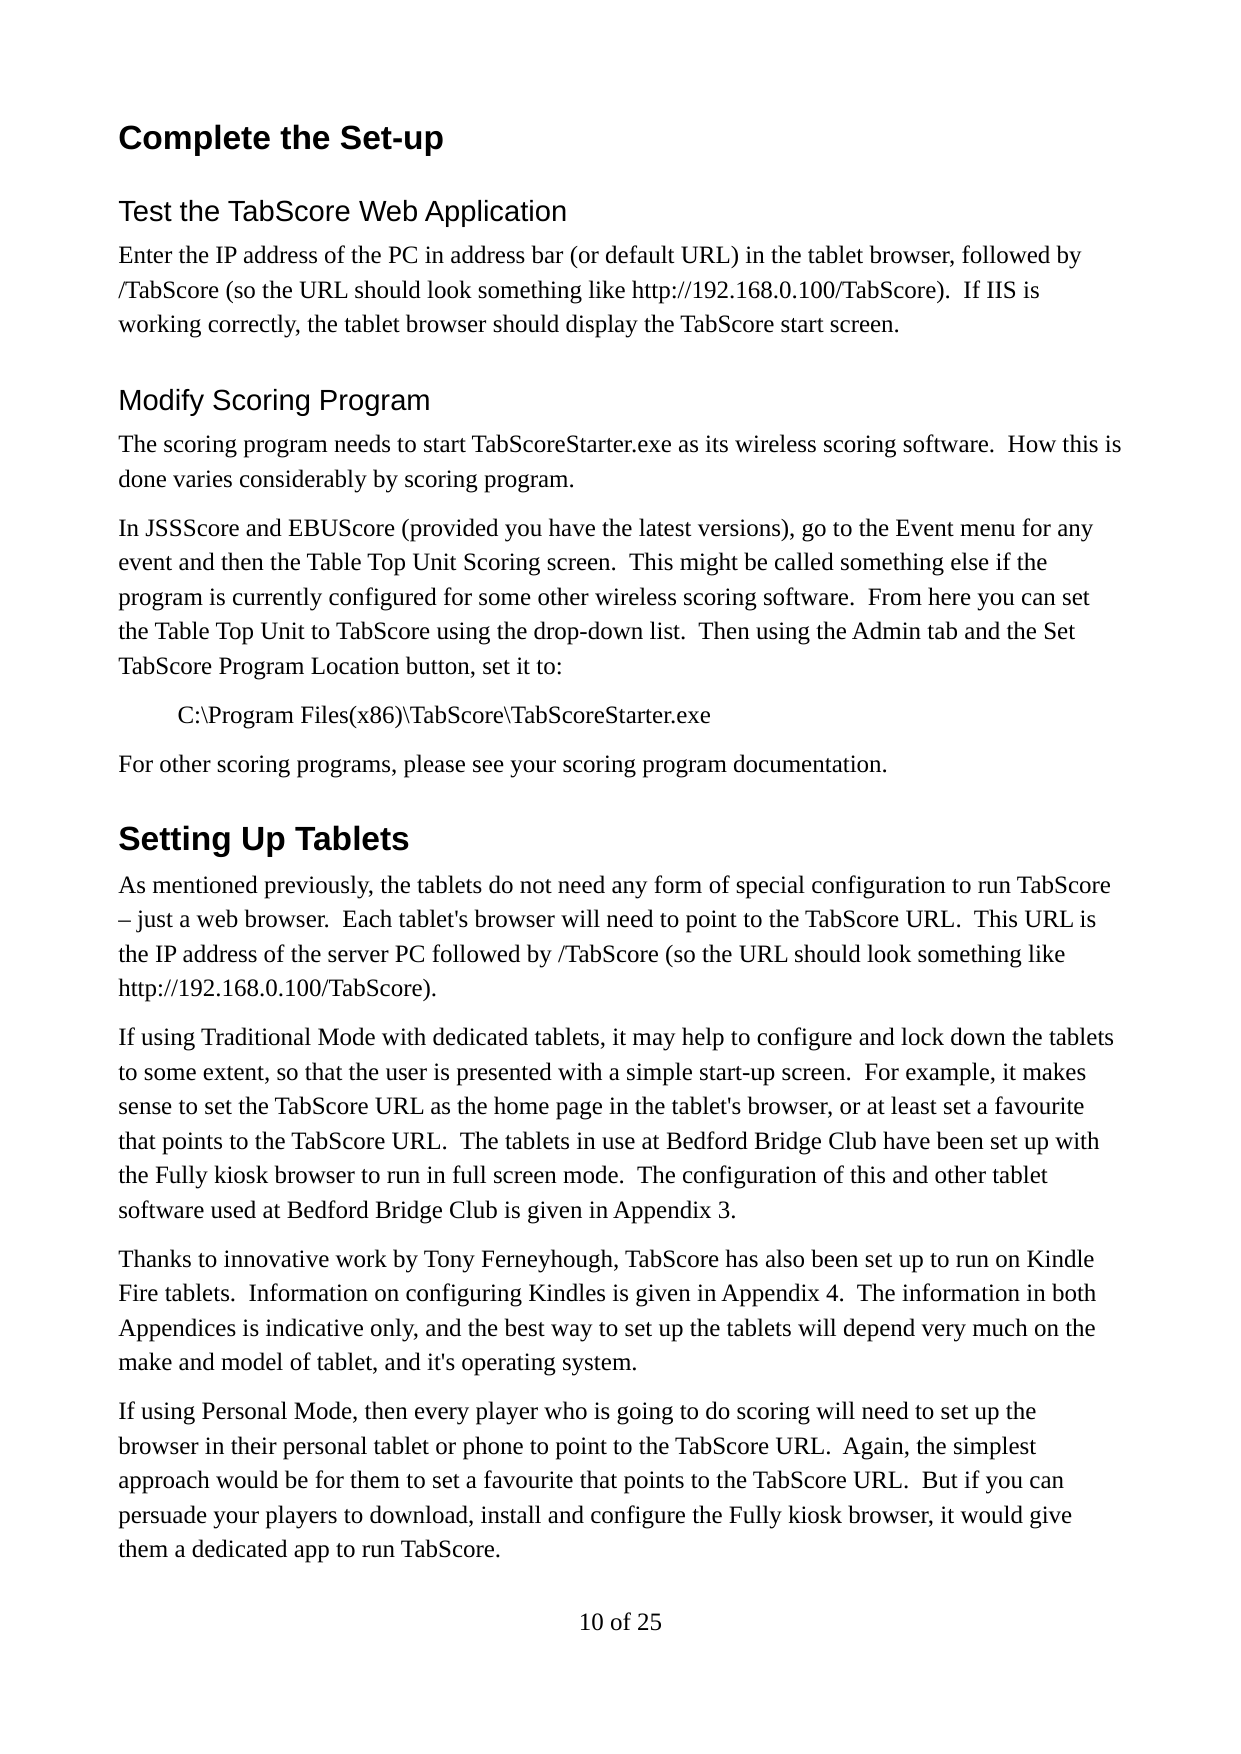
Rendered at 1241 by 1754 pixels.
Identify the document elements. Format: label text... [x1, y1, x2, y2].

text As mentioned previously, the tablets do not need any form of special configuration to run TabScore – just a web browser. Each tablet's browser will need to point to the TabScore URL. This URL is the IP address of the server PC followed by /TabScore (so the URL should look something like http://192.168.0.100/TabScore). [118, 870, 1122, 1002]
subtitle Modify Scoring Program [118, 383, 1122, 417]
text If using Personal Mode, then every player who is going to do scoring will need to set up the browser in their personal tablet or phone to point to the TabScore URL. Again, the simplest approach would be for them to set a favourite that points to the TabScore URL. But if you can persuade your players to download, install and configure the Fully kiosk browser, it would give them a dedicated app to run TabScore. [118, 1396, 1122, 1563]
text Enter the IP address of the PC in address bar (or default URL) in the tablet browser, followed by /TabScore (so the URL should look something like http://192.168.0.100/TabScore). If IIS is working correctly, the tablet browser should display the TabScore start screen. [118, 240, 1122, 338]
text If using Traditional Mode with dedicated tablets, it may help to configure and lock down the tablets to some extent, so that the user is presented with a simple start-up screen. For example, it makes sense to set the TabScore URL as the home page in the tablet's browser, or at least set a favourite that points to the TabScore URL. The tablets in use at Bedford Bridge Club have been set up with the Fully kiosk browser to run in full screen mode. The configuration of this and other tablet software used at Bedford Bridge Club is given in Appendix 3. [118, 1022, 1122, 1224]
text In JSSScore and EBUScore (provided you have the latest versions), go to the Event menu for any event and then the Table Top Unit Scoring screen. This might be called something else if the program is currently configured for some other wireless scoring software. From here you can set the Table Top Unit to TabScore using the drop-down list. Then using the Admin tab and the Set TabScore Program Location button, set it to: [118, 513, 1122, 679]
subtitle Setting Up Tablets [118, 819, 1122, 857]
text The scoring program needs to start TabScoreStarter.exe as its wireless scoring software. How this is done varies considerably by scoring program. [118, 429, 1122, 493]
text For other scoring programs, please see your scoring program documentation. [118, 749, 1122, 778]
subtitle Complete the Set-up [118, 118, 1122, 157]
subtitle Test the TabScore Web Application [118, 194, 1122, 228]
text C:\Program Files(x86)\TabScore\TabScoreStarter.exe [118, 700, 1122, 729]
text Thanks to innovative work by Tony Ferneyhough, TabScore has also been set up to run on Kindle Fire tablets. Information on configuring Kindles is given in Appendix 4. The information in both Appendices is indicative only, and the best way to set up the tablets will depend very much on the make and model of tablet, and it's operating system. [118, 1244, 1122, 1376]
